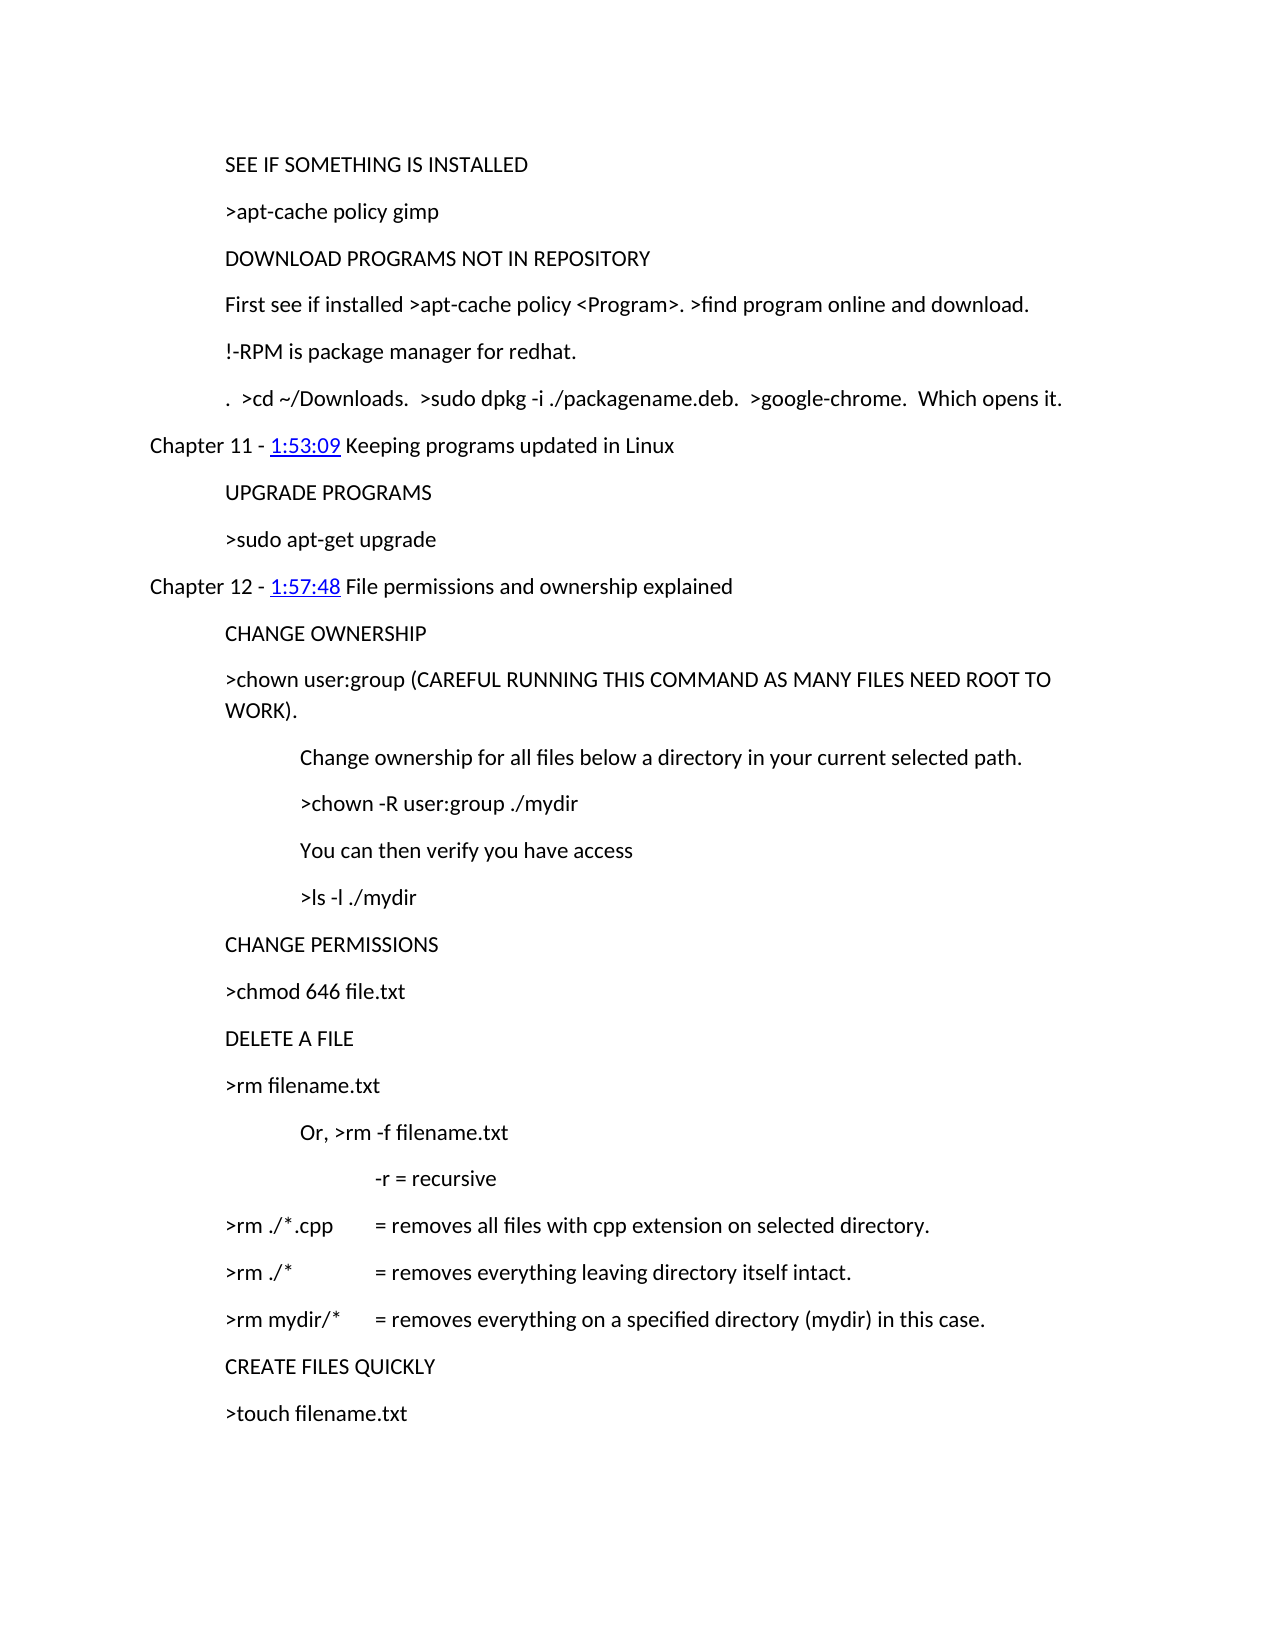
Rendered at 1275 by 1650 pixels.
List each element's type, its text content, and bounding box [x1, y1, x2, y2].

text !-RPM is package manager for redhat. [150, 337, 1125, 366]
text CREATE FILES QUICKLY [225, 1352, 1125, 1380]
text >chown user:group (CAREFUL RUNNING THIS COMMAND AS MANY FILES NEED ROOT TO WORK). [225, 666, 1125, 724]
text . >cd ~/Downloads. >sudo dpkg -i ./packagename.deb. >google-chrome. Which opens it. [150, 384, 1125, 412]
text DOWNLOAD PROGRAMS NOT IN REPOSITORY [150, 244, 1125, 272]
text CHANGE PERMISSIONS [150, 930, 1125, 958]
text >rm ./*.cpp = removes all files with cpp extension on selected directory. [150, 1211, 1125, 1239]
text DELETE A FILE [150, 1024, 1125, 1052]
text SEE IF SOMETHING IS INSTALLED [225, 150, 1125, 178]
text Or, >rm -f filename.txt [150, 1118, 1125, 1146]
text You can then verify you have access [150, 836, 1125, 864]
text Change ownership for all files below a directory in your current selected path. [150, 743, 1125, 771]
text >rm filename.txt [150, 1071, 1125, 1099]
text CHANGE OWNERSHIP [150, 619, 1125, 647]
text >rm mydir/* = removes everything on a specified directory (mydir) in this case. [150, 1305, 1125, 1333]
text UPGRADE PROGRAMS [150, 478, 1125, 506]
text >rm ./* = removes everything leaving directory itself intact. [150, 1258, 1125, 1286]
text >chmod 646 file.txt [150, 977, 1125, 1005]
text >apt-cache policy gimp [225, 197, 1125, 225]
text Chapter 11 - 1:53:09 Keeping programs updated in Linux [150, 431, 1125, 459]
text >touch filename.txt [150, 1399, 1125, 1427]
text -r = recursive [150, 1164, 1125, 1193]
text Chapter 12 - 1:57:48 File permissions and ownership explained [150, 572, 1125, 600]
text >sudo apt-get upgrade [150, 525, 1125, 553]
text >chown -R user:group ./mydir [150, 789, 1125, 818]
text First see if installed >apt-cache policy <Program>. >find program online and download. [150, 291, 1125, 319]
text >ls -l ./mydir [150, 883, 1125, 911]
